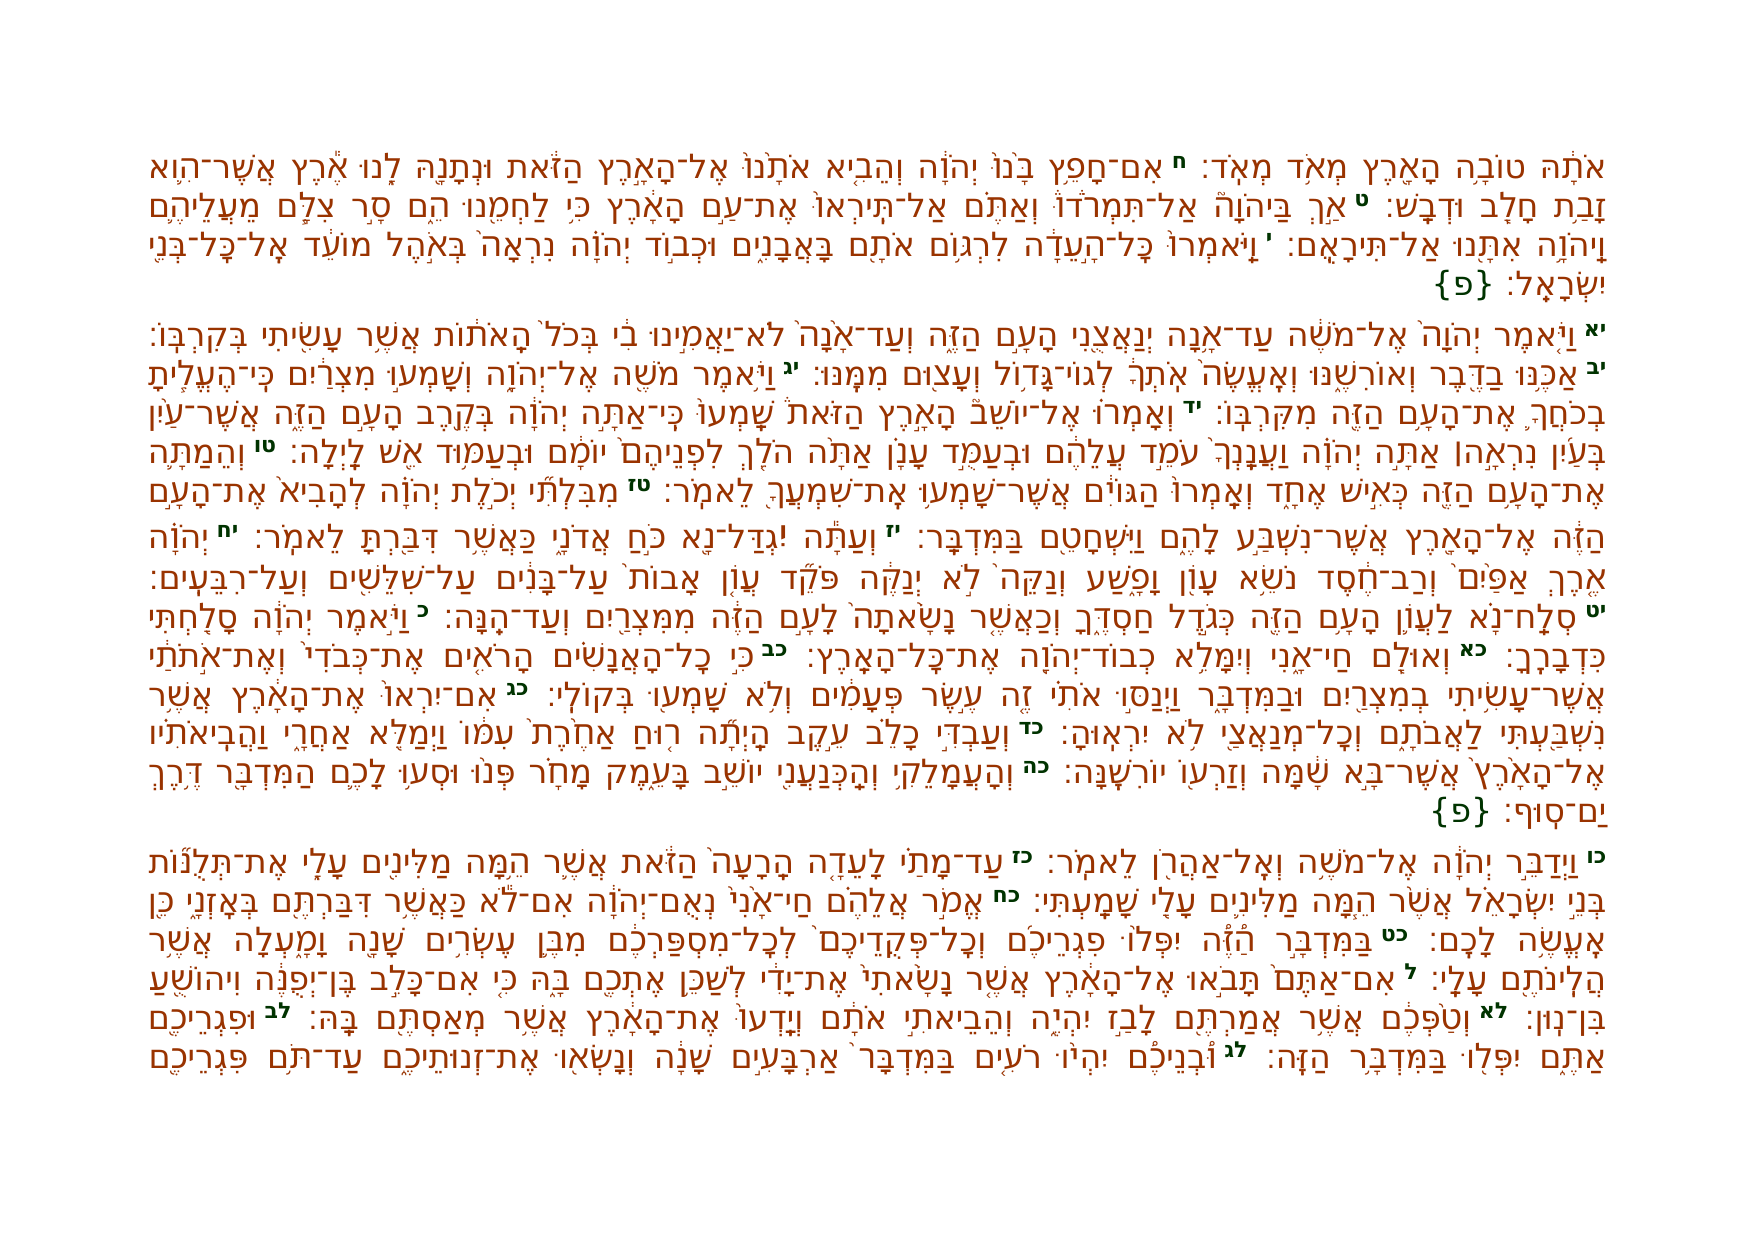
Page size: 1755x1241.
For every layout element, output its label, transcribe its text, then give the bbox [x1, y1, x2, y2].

text כו וַיְדַבֵּ֣ר יְהֹוָ֔ה אֶל־מֹשֶׁ֥ה וְאֶֽל־אַהֲרֹ֖ן לֵאמֹֽר׃ כז עַד־מָתַ֗י לָעֵדָ֤ה הָֽרָעָה֙ הַזֹּ֔את אֲשֶׁ֛ר הֵ֥מָּה מַלִּינִ֖ים עָלָ֑י אֶת־תְּלֻנּ֞וֹת בְּנֵ֣י יִשְׂרָאֵ֗ל אֲשֶׁ֨ר הֵ֧מָּה מַלִּינִ֛ים עָלַ֖י שָׁמָֽעְתִּי׃ כח אֱמֹ֣ר אֲלֵהֶ֗ם חַי־אָ֙נִי֙ נְאֻם־יְהֹוָ֔ה אִם־לֹ֕א כַּאֲשֶׁ֥ר דִּבַּרְתֶּ֖ם בְּאׇזְנָ֑י כֵּ֖ן אֶֽעֱשֶׂ֥ה לָכֶֽם׃ כט בַּמִּדְבָּ֣ר הַ֠זֶּ֠ה יִפְּל֨וּ פִגְרֵיכֶ֜ם וְכׇל־פְּקֻדֵיכֶם֙ לְכׇל־מִסְפַּרְכֶ֔ם מִבֶּ֛ן עֶשְׂרִ֥ים שָׁנָ֖ה וָמָ֑עְלָה אֲשֶׁ֥ר הֲלִֽינֹתֶ֖ם עָלָֽי׃ ל אִם־אַתֶּם֙ תָּבֹ֣אוּ אֶל־הָאָ֔רֶץ אֲשֶׁ֤ר נָשָׂ֙אתִי֙ אֶת־יָדִ֔י לְשַׁכֵּ֥ן אֶתְכֶ֖ם בָּ֑הּ כִּ֚י אִם־כָּלֵ֣ב בֶּן־יְפֻנֶּ֔ה וִיהוֹשֻׁ֖עַ בִּן־נֽוּן׃ לא וְטַ֨פְּכֶ֔ם אֲשֶׁ֥ר אֲמַרְתֶּ֖ם לָבַ֣ז יִהְיֶ֑ה וְהֵבֵיאתִ֣י אֹתָ֔ם וְיָֽדְעוּ֙ אֶת־הָאָ֔רֶץ אֲשֶׁ֥ר מְאַסְתֶּ֖ם בָּֽהּ׃ לב וּפִגְרֵיכֶ֖ם אַתֶּ֑ם יִפְּל֖וּ בַּמִּדְבָּ֥ר הַזֶּֽה׃ לג וּ֠בְנֵיכֶ֠ם יִהְי֨וּ רֹעִ֤ים בַּמִּדְבָּר֙ אַרְבָּעִ֣ים שָׁנָ֔ה וְנָשְׂא֖וּ אֶת־זְנוּתֵיכֶ֑ם עַד־תֹּ֥ם פִּגְרֵיכֶ֖ם [148, 843, 1606, 1076]
text יא וַיֹּ֤אמֶר יְהֹוָה֙ אֶל־מֹשֶׁ֔ה עַד־אָ֥נָה יְנַאֲצֻ֖נִי הָעָ֣ם הַזֶּ֑ה וְעַד־אָ֙נָה֙ לֹא־יַאֲמִ֣ינוּ בִ֔י בְּכֹל֙ הָֽאֹת֔וֹת אֲשֶׁ֥ר עָשִׂ֖יתִי בְּקִרְבּֽוֹ׃ יב אַכֶּ֥נּוּ בַדֶּ֖בֶר וְאוֹרִשֶׁ֑נּוּ וְאֶֽעֱשֶׂה֙ אֹֽתְךָ֔ לְגוֹי־גָּד֥וֹל וְעָצ֖וּם מִמֶּֽנּוּ׃ יג וַיֹּ֥אמֶר מֹשֶׁ֖ה אֶל־יְהֹוָ֑ה וְשָׁמְע֣וּ מִצְרַ֔יִם כִּֽי־הֶעֱלִ֧יתָ בְכֹחֲךָ֛ אֶת־הָעָ֥ם הַזֶּ֖ה מִקִּרְבּֽוֹ׃ יד וְאָמְר֗וּ אֶל־יוֹשֵׁב֮ הָאָ֣רֶץ הַזֹּאת֒ שָֽׁמְעוּ֙ כִּֽי־אַתָּ֣ה יְהֹוָ֔ה בְּקֶ֖רֶב הָעָ֣ם הַזֶּ֑ה אֲשֶׁר־עַ֨יִן בְּעַ֜יִן נִרְאָ֣ה׀ אַתָּ֣ה יְהֹוָ֗ה וַעֲנָֽנְךָ֙ עֹמֵ֣ד עֲלֵהֶ֔ם וּבְעַמֻּ֣ד עָנָ֗ן אַתָּ֨ה הֹלֵ֤ךְ לִפְנֵיהֶם֙ יוֹמָ֔ם וּבְעַמּ֥וּד אֵ֖שׁ לָֽיְלָה׃ טו וְהֵמַתָּ֛ה אֶת־הָעָ֥ם הַזֶּ֖ה כְּאִ֣ישׁ אֶחָ֑ד וְאָֽמְרוּ֙ הַגּוֹיִ֔ם אֲשֶׁר־שָׁמְע֥וּ אֶֽת־שִׁמְעֲךָ֖ לֵאמֹֽר׃ טז מִבִּלְתִּ֞י יְכֹ֣לֶת יְהֹוָ֗ה לְהָבִיא֙ אֶת־הָעָ֣ם הַזֶּ֔ה אֶל־הָאָ֖רֶץ אֲשֶׁר־נִשְׁבַּ֣ע לָהֶ֑ם וַיִּשְׁחָטֵ֖ם בַּמִּדְבָּֽר׃ יז וְעַתָּ֕ה יִגְדַּל־נָ֖א כֹּ֣חַ אֲדֹנָ֑י כַּאֲשֶׁ֥ר דִּבַּ֖רְתָּ לֵאמֹֽר׃ יח יְהֹוָ֗ה אֶ֤רֶךְ אַפַּ֙יִם֙ וְרַב־חֶ֔סֶד נֹשֵׂ֥א עָוֺ֖ן וָפָ֑שַׁע וְנַקֵּה֙ לֹ֣א יְנַקֶּ֔ה פֹּקֵ֞ד עֲוֺ֤ן אָבוֹת֙ עַל־בָּנִ֔ים עַל־שִׁלֵּשִׁ֖ים וְעַל־רִבֵּעִֽים׃ יט סְלַֽח־נָ֗א לַעֲוֺ֛ן הָעָ֥ם הַזֶּ֖ה כְּגֹ֣דֶל חַסְדֶּ֑ךָ וְכַאֲשֶׁ֤ר נָשָׂ֙אתָה֙ לָעָ֣ם הַזֶּ֔ה מִמִּצְרַ֖יִם וְעַד־הֵֽנָּה׃ כ וַיֹּ֣אמֶר יְהֹוָ֔ה סָלַ֖חְתִּי כִּדְבָרֶֽךָ׃ כא וְאוּלָ֖ם חַי־אָ֑נִי וְיִמָּלֵ֥א כְבוֹד־יְהֹוָ֖ה אֶת־כׇּל־הָאָֽרֶץ׃ כב כִּ֣י כׇל־הָאֲנָשִׁ֗ים הָרֹאִ֤ים אֶת־כְּבֹדִי֙ וְאֶת־אֹ֣תֹתַ֔י אֲשֶׁר־עָשִׂ֥יתִי בְמִצְרַ֖יִם וּבַמִּדְבָּ֑ר וַיְנַסּ֣וּ אֹתִ֗י זֶ֚ה עֶ֣שֶׂר פְּעָמִ֔ים וְלֹ֥א שָׁמְע֖וּ בְּקוֹלִֽי׃ כג אִם־יִרְאוּ֙ אֶת־הָאָ֔רֶץ אֲשֶׁ֥ר נִשְׁבַּ֖עְתִּי לַאֲבֹתָ֑ם וְכׇל־מְנַאֲצַ֖י לֹ֥א יִרְאֽוּהָ׃ כד וְעַבְדִּ֣י כָלֵ֗ב עֵ֣קֶב הָֽיְתָ֞ה ר֤וּחַ אַחֶ֙רֶת֙ עִמּ֔וֹ וַיְמַלֵּ֖א אַחֲרָ֑י וַהֲבִֽיאֹתִ֗יו אֶל־הָאָ֙רֶץ֙ אֲשֶׁר־בָּ֣א שָׁ֔מָּה וְזַרְע֖וֹ יוֹרִשֶֽׁנָּה׃ כה וְהָעֲמָלֵקִ֥י וְהַֽכְּנַעֲנִ֖י יוֹשֵׁ֣ב בָּעֵ֑מֶק מָחָ֗ר פְּנ֨וּ וּסְע֥וּ לָכֶ֛ם הַמִּדְבָּ֖ר דֶּ֥רֶךְ יַם־סֽוּף׃ {פ} [148, 316, 1606, 830]
text אֹתָ֔הּ טוֹבָ֥ה הָאָ֖רֶץ מְאֹ֥ד מְאֹֽד׃ ח אִם־חָפֵ֥ץ בָּ֙נוּ֙ יְהֹוָ֔ה וְהֵבִ֤יא אֹתָ֙נוּ֙ אֶל־הָאָ֣רֶץ הַזֹּ֔את וּנְתָנָ֖הּ לָ֑נוּ אֶ֕רֶץ אֲשֶׁר־הִ֛וא זָבַ֥ת חָלָ֖ב וּדְבָֽשׁ׃ ט אַ֣ךְ בַּיהֹוָה֮ אַל־תִּמְרֹ֒דוּ֒ וְאַתֶּ֗ם אַל־תִּֽירְאוּ֙ אֶת־עַ֣ם הָאָ֔רֶץ כִּ֥י לַחְמֵ֖נוּ הֵ֑ם סָ֣ר צִלָּ֧ם מֵעֲלֵיהֶ֛ם וַֽיהֹוָ֥ה אִתָּ֖נוּ אַל־תִּירָאֻֽם׃ י וַיֹּֽאמְרוּ֙ כׇּל־הָ֣עֵדָ֔ה לִרְגּ֥וֹם אֹתָ֖ם בָּאֲבָנִ֑ים וּכְב֣וֹד יְהֹוָ֗ה נִרְאָה֙ בְּאֹ֣הֶל מוֹעֵ֔ד אֶֽל־כׇּל־בְּנֵ֖י יִשְׂרָאֵֽל׃ {פ} [148, 148, 1606, 303]
